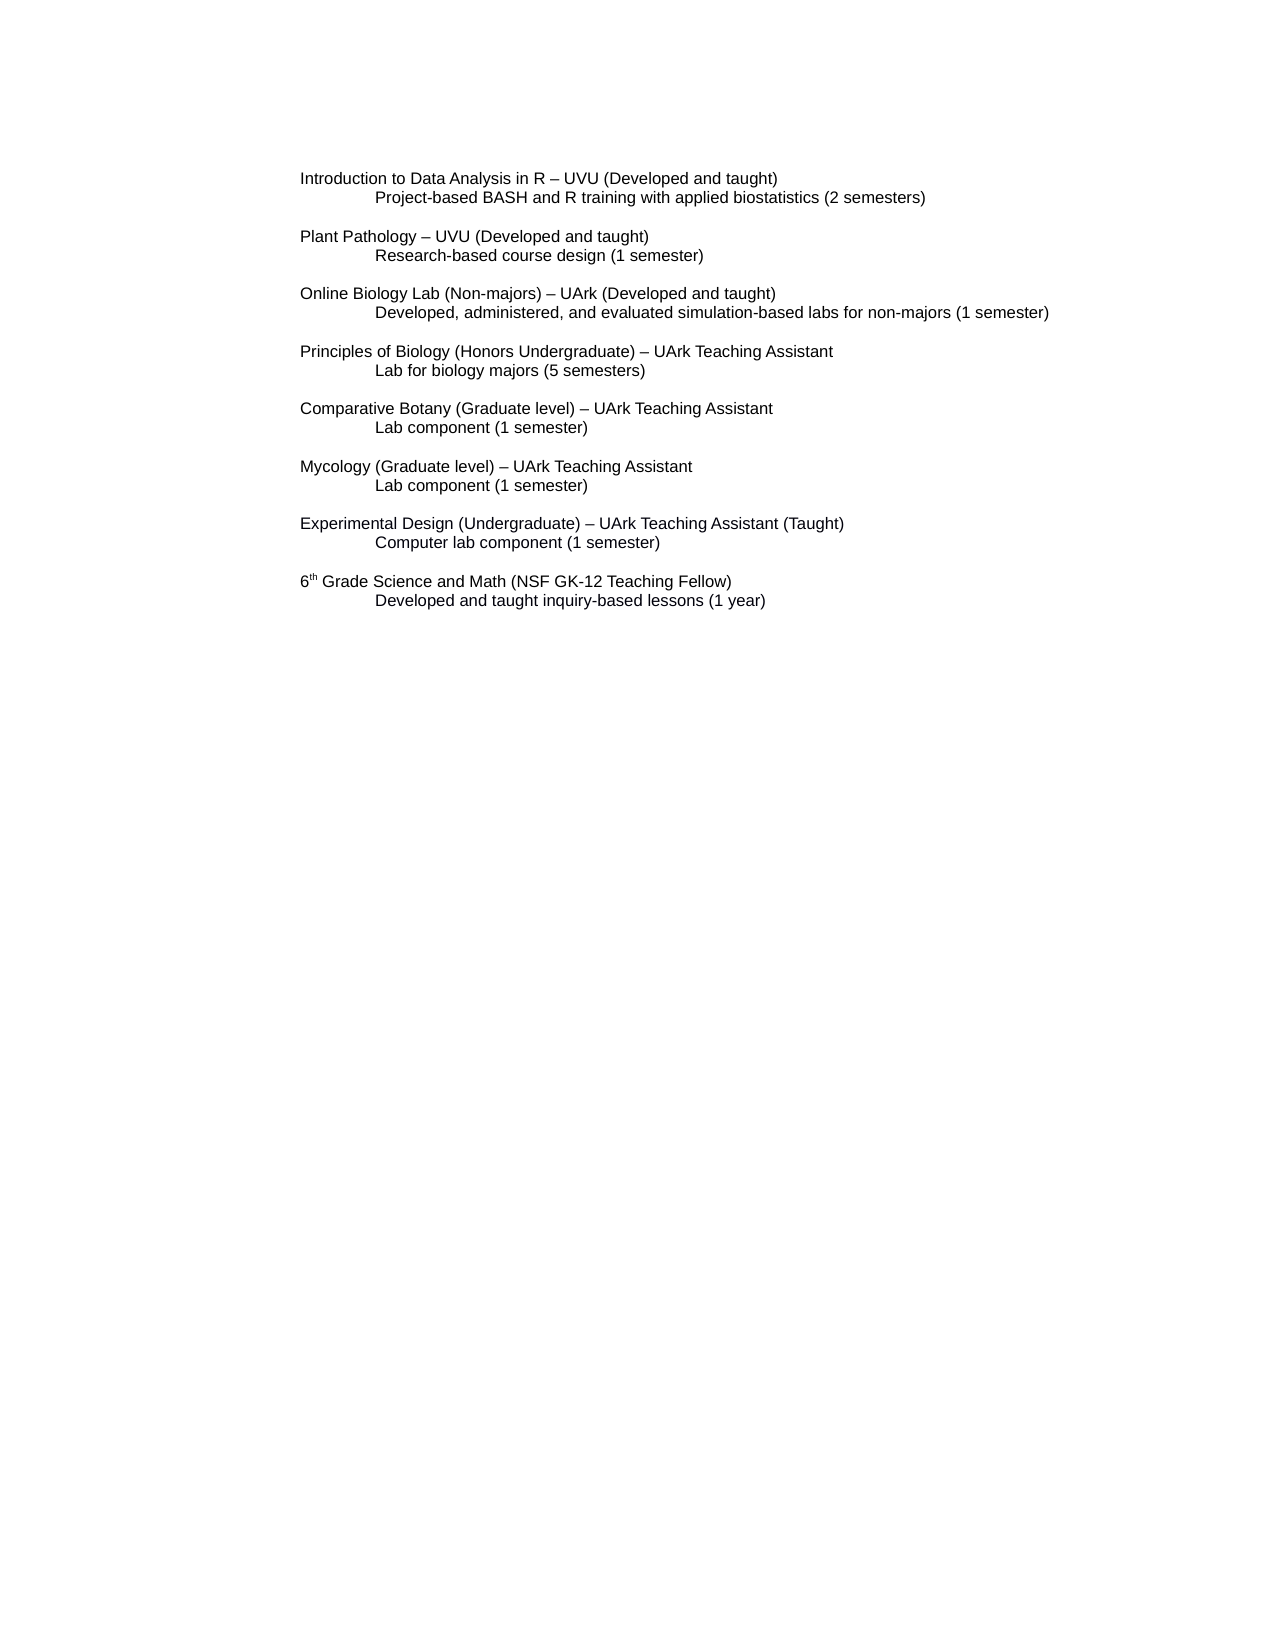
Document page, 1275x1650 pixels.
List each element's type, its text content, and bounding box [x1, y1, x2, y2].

text Experimental Design (Undergraduate) – UArk Teaching Assistant (Taught) [225, 514, 1125, 533]
text Mycology (Graduate level) – UArk Teaching Assistant [225, 457, 1125, 476]
text Lab component (1 semester) [225, 476, 1125, 495]
text Project-based BASH and R training with applied biostatistics (2 semesters) [225, 188, 1125, 207]
text Developed and taught inquiry-based lessons (1 year) [225, 591, 1125, 610]
text Lab for biology majors (5 semesters) [225, 361, 1125, 380]
text Lab component (1 semester) [225, 418, 1125, 437]
text Introduction to Data Analysis in R – UVU (Developed and taught) [225, 169, 1125, 188]
text Plant Pathology – UVU (Developed and taught) [225, 227, 1125, 246]
text Computer lab component (1 semester) [225, 533, 1125, 552]
text Comparative Botany (Graduate level) – UArk Teaching Assistant [225, 399, 1125, 418]
text Principles of Biology (Honors Undergraduate) – UArk Teaching Assistant [225, 322, 1125, 361]
text 6th Grade Science and Math (NSF GK-12 Teaching Fellow) [225, 572, 1125, 591]
text Online Biology Lab (Non-majors) – UArk (Developed and taught) [225, 284, 1125, 303]
text Developed, administered, and evaluated simulation-based labs for non-majors (1 semester) [225, 303, 1125, 322]
text Research-based course design (1 semester) [225, 246, 1125, 265]
